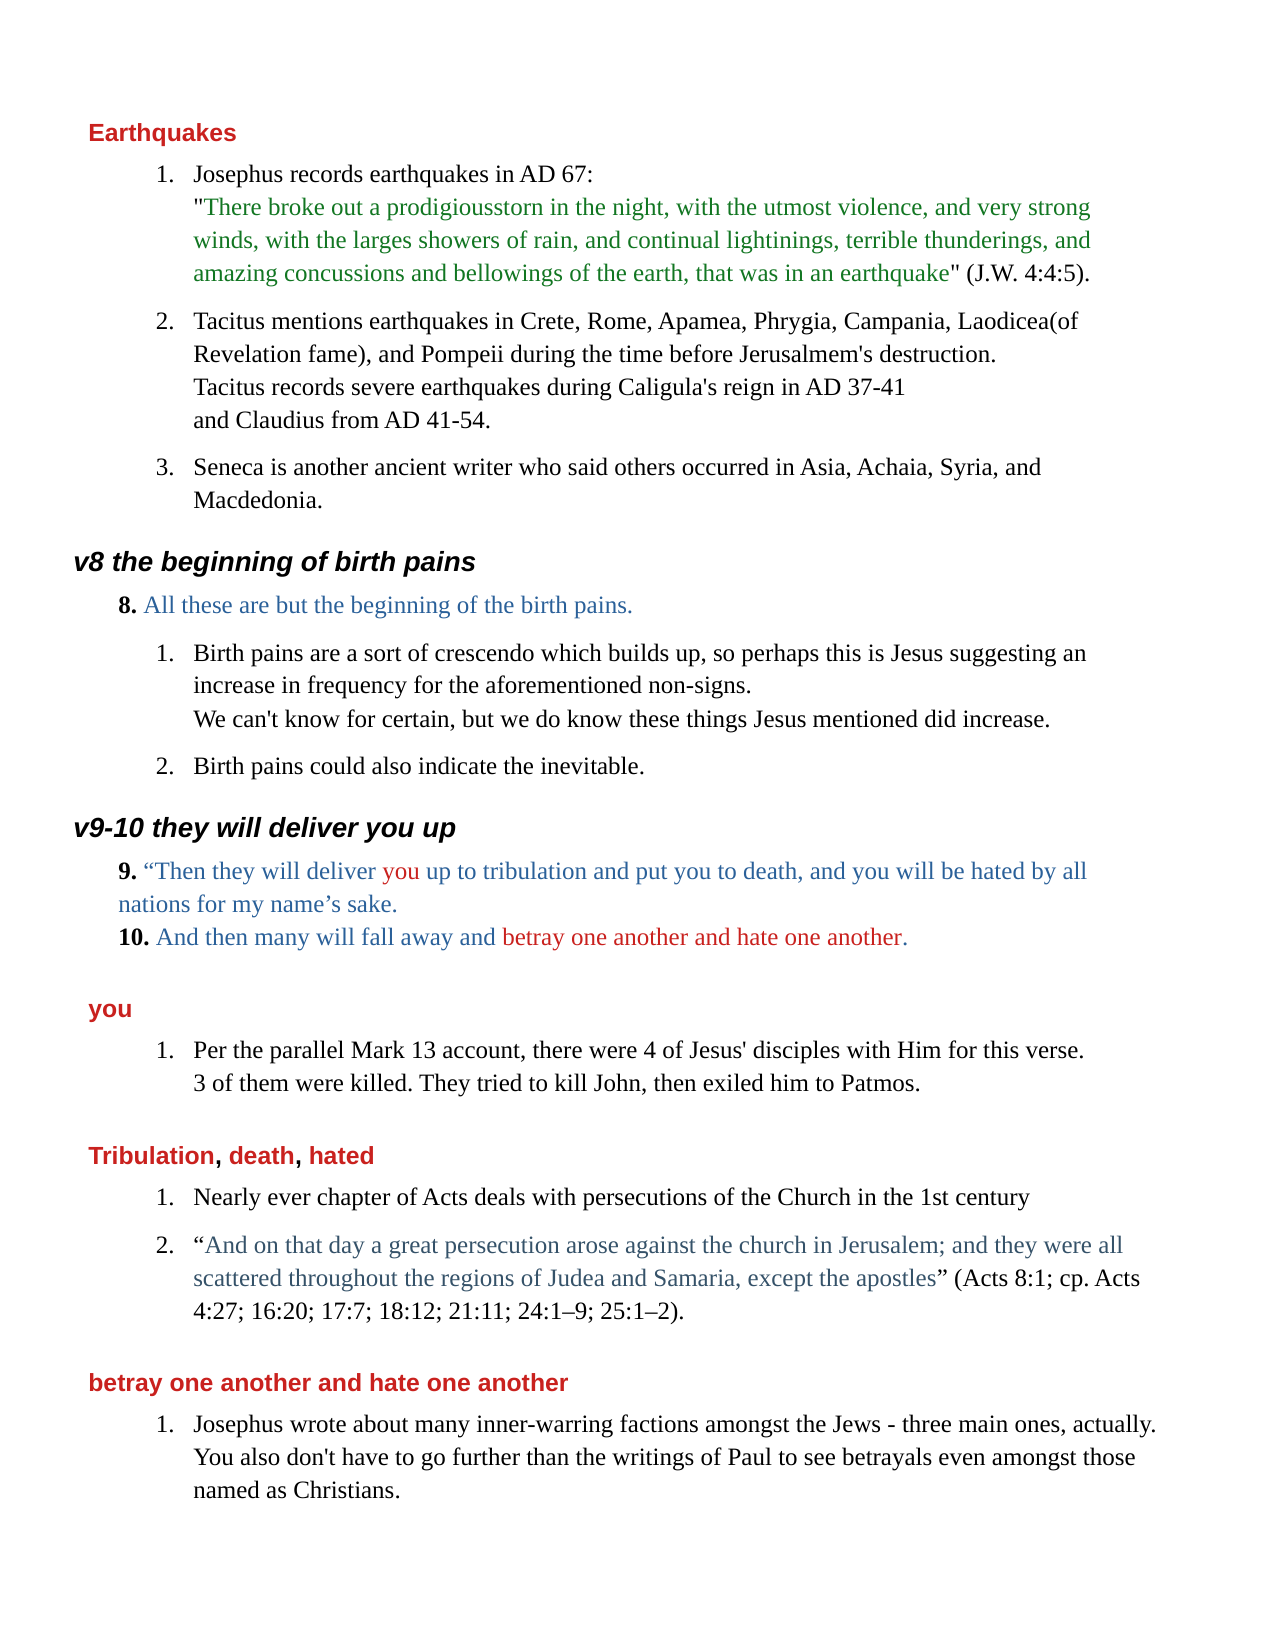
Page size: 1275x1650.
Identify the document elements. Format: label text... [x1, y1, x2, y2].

list Birth pains are a sort of crescendo which builds up, so perhaps this is Jesus suggesting an increase in frequency for the aforementioned non-signs. We can't know for certain, but we do know these things Jesus mentioned did increase. [156, 638, 1157, 732]
list “And on that day a great persecution arose against the church in Jerusalem; and they were all scattered throughout the regions of Judea and Samaria, except the apostles” (Acts 8:1; cp. Acts 4:27; 16:20; 17:7; 18:12; 21:11; 24:1–9; 25:1–2). [156, 1230, 1157, 1324]
subtitle v8 the beginning of birth pains [73, 546, 1157, 577]
list Josephus records earthquakes in AD 67: "There broke out a prodigiousstorn in the night, with the utmost violence, and very strong winds, with the larges showers of rain, and continual lightinings, terrible thunderings, and amazing concussions and bellowings of the earth, that was in an earthquake" (J.W. 4:4:5). [156, 159, 1157, 287]
text 9. “Then they will deliver you up to tribulation and put you to death, and you will be hated by all nations for my name’s sake. 10. And then many will fall away and betray one another and hate one another. [118, 856, 1157, 951]
subtitle you [88, 994, 1157, 1023]
list Seneca is another ancient writer who said others occurred in Asia, Achaia, Syria, and Macdedonia. [156, 452, 1157, 514]
subtitle v9-10 they will deliver you up [73, 811, 1157, 843]
list Birth pains could also indicate the inevitable. [156, 751, 1157, 780]
list Per the parallel Mark 13 account, there were 4 of Jesus' disciples with Him for this verse. 3 of them were killed. They tried to kill John, then exiled him to Patmos. [156, 1035, 1157, 1097]
list Tacitus mentions earthquakes in Crete, Rome, Apamea, Phrygia, Campania, Laodicea(of Revelation fame), and Pompeii during the time before Jerusalmem's destruction. Tacitus records severe earthquakes during Caligula's reign in AD 37-41 and Claudius from AD 41-54. [156, 306, 1157, 434]
subtitle betray one another and hate one another [88, 1368, 1157, 1397]
list Nearly ever chapter of Acts deals with persecutions of the Church in the 1st century [156, 1182, 1157, 1211]
subtitle Tribulation, death, hated [88, 1141, 1157, 1169]
list Josephus wrote about many inner-warring factions amongst the Jews - three main ones, actually. You also don't have to go further than the writings of Paul to see betrayals even amongst those named as Christians. [156, 1409, 1157, 1504]
subtitle Earthquakes [88, 118, 1157, 147]
text 8. All these are but the beginning of the birth pains. [118, 590, 1157, 619]
